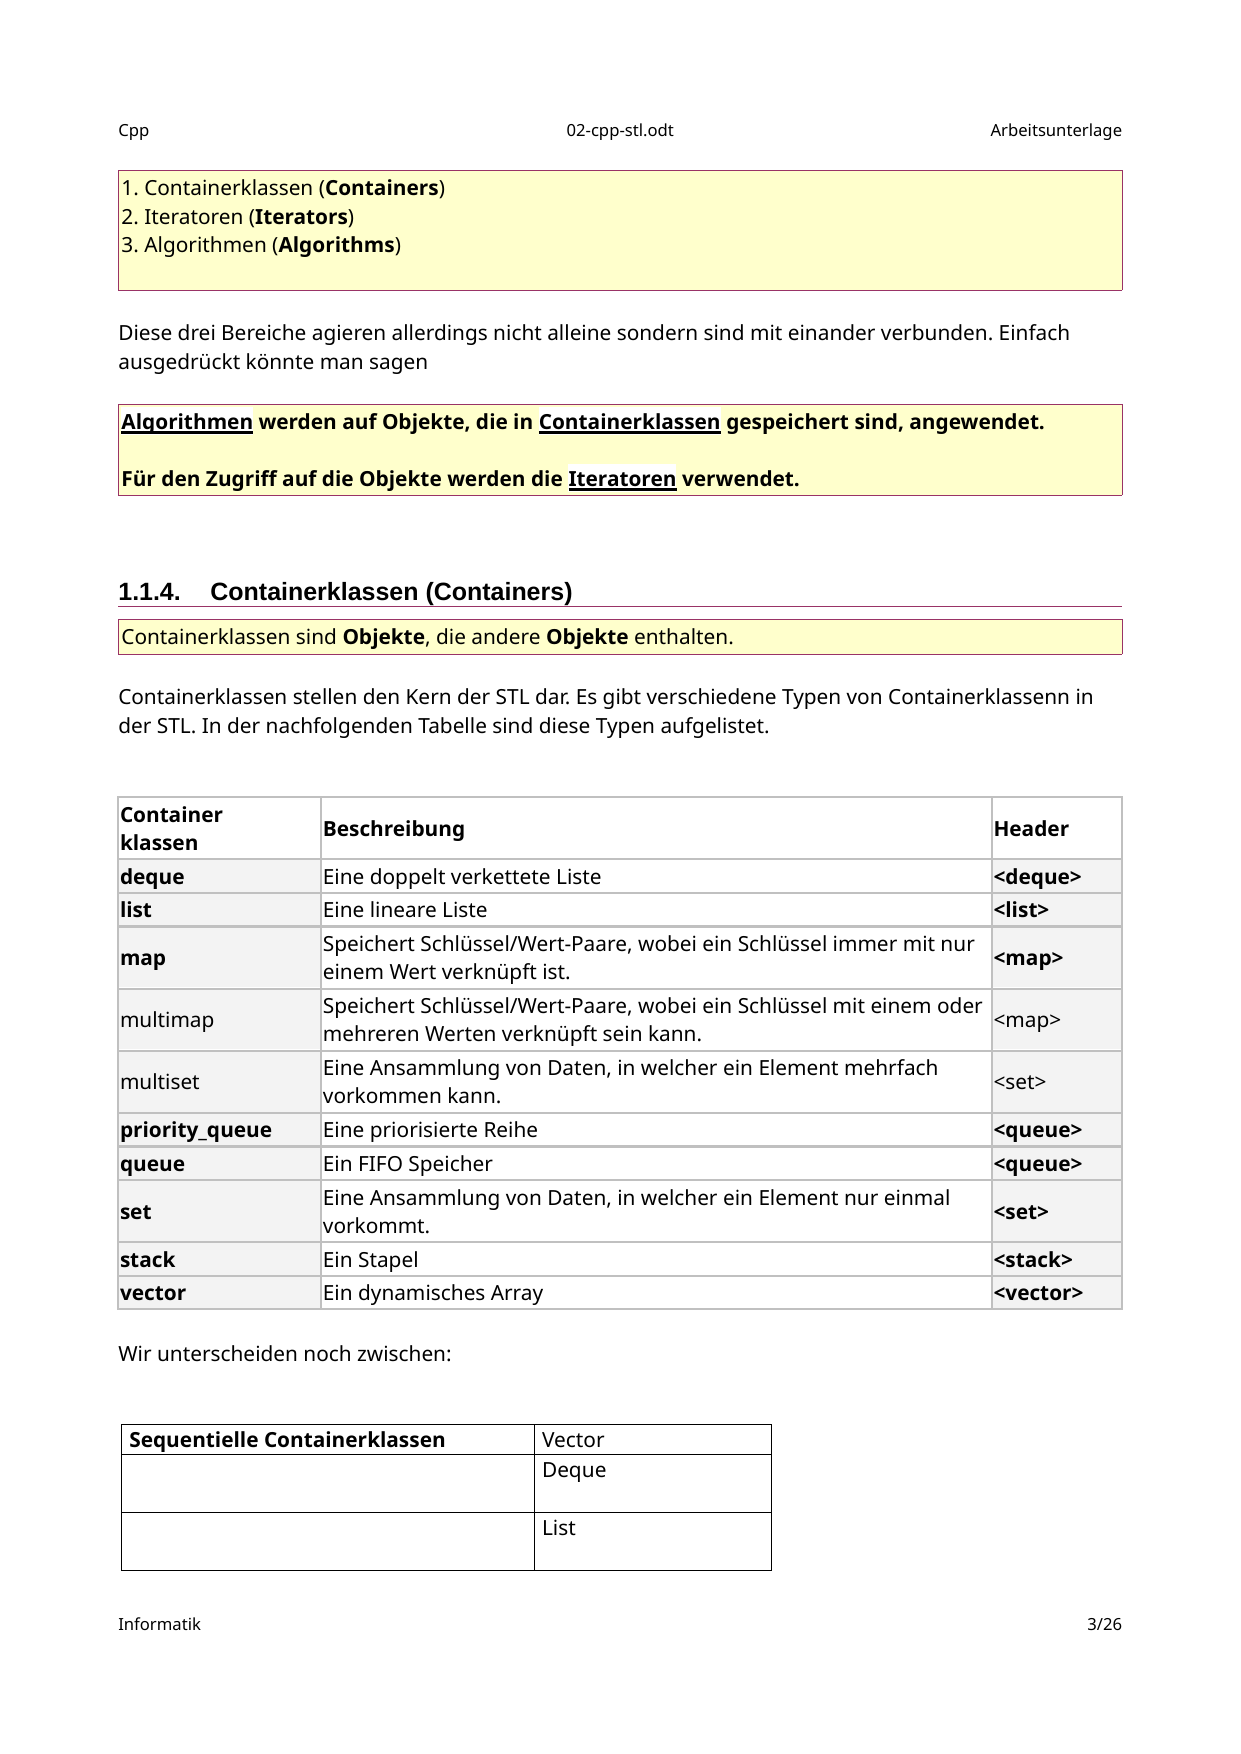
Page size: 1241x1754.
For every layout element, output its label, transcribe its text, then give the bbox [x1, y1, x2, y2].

table_cell stack [119, 1243, 320, 1275]
table_cell <queue> [993, 1114, 1121, 1145]
table_cell Eine priorisierte Reihe [322, 1114, 991, 1145]
text Wir unterscheiden noch zwischen: [118, 1339, 1122, 1367]
table_cell map [119, 928, 320, 987]
table_cell Ein FIFO Speicher [322, 1148, 991, 1179]
table_cell Speichert Schlüssel/Wert-Paare, wobei ein Schlüssel mit einem oder mehreren Werten verknüpft sein kann. [322, 990, 991, 1049]
table_cell <set> [993, 1181, 1121, 1241]
table_header Vector [535, 1425, 771, 1454]
table_cell <list> [993, 894, 1121, 925]
table_cell priority_queue [119, 1114, 320, 1145]
table_cell list [119, 894, 320, 925]
table_cell [122, 1513, 534, 1569]
table_cell Deque [535, 1455, 771, 1512]
table_header Beschreibung [322, 798, 991, 858]
table_cell <set> [993, 1052, 1121, 1112]
table_cell set [119, 1181, 320, 1241]
table_cell Eine Ansammlung von Daten, in welcher ein Element mehrfach vorkommen kann. [322, 1052, 991, 1112]
table_cell Ein Stapel [322, 1243, 991, 1275]
text Containerklassen sind Objekte, die andere Objekte enthalten. [119, 620, 1122, 654]
subtitle Containerklassen (Containers) [118, 577, 1122, 606]
table_cell <stack> [993, 1243, 1121, 1275]
table_cell <map> [993, 928, 1121, 987]
table_cell <queue> [993, 1148, 1121, 1179]
table_cell List [535, 1513, 771, 1569]
table_cell Ein dynamisches Array [322, 1277, 991, 1308]
text 1. Containerklassen (Containers) 2. Iteratoren (Iterators) 3. Algorithmen (Algorithms) [119, 171, 1122, 290]
table_cell queue [119, 1148, 320, 1179]
table_cell <deque> [993, 860, 1121, 892]
table_cell multimap [119, 990, 320, 1049]
table_cell Eine lineare Liste [322, 894, 991, 925]
table_cell Speichert Schlüssel/Wert-Paare, wobei ein Schlüssel immer mit nur einem Wert verknüpft ist. [322, 928, 991, 987]
table_header Container klassen [119, 798, 320, 858]
text Diese drei Bereiche agieren allerdings nicht alleine sondern sind mit einander verbunden. Einfach ausgedrückt könnte man sagen [118, 291, 1122, 375]
table_cell multiset [119, 1052, 320, 1112]
text Containerklassen stellen den Kern der STL dar. Es gibt verschiedene Typen von Containerklassenn in der STL. In der nachfolgenden Tabelle sind diese Typen aufgelistet. [118, 682, 1122, 739]
table_header Sequentielle Containerklassen [122, 1425, 534, 1454]
table_cell [122, 1455, 534, 1512]
text Algorithmen werden auf Objekte, die in Containerklassen gespeichert sind, angewendet. [119, 405, 1122, 461]
table_header Header [993, 798, 1121, 858]
table_cell deque [119, 860, 320, 892]
text Für den Zugriff auf die Objekte werden die Iteratoren verwendet. [119, 461, 1122, 495]
table_cell vector [119, 1277, 320, 1308]
table_cell Eine Ansammlung von Daten, in welcher ein Element nur einmal vorkommt. [322, 1181, 991, 1241]
table_cell <map> [993, 990, 1121, 1049]
table_cell Eine doppelt verkettete Liste [322, 860, 991, 892]
table_cell <vector> [993, 1277, 1121, 1308]
